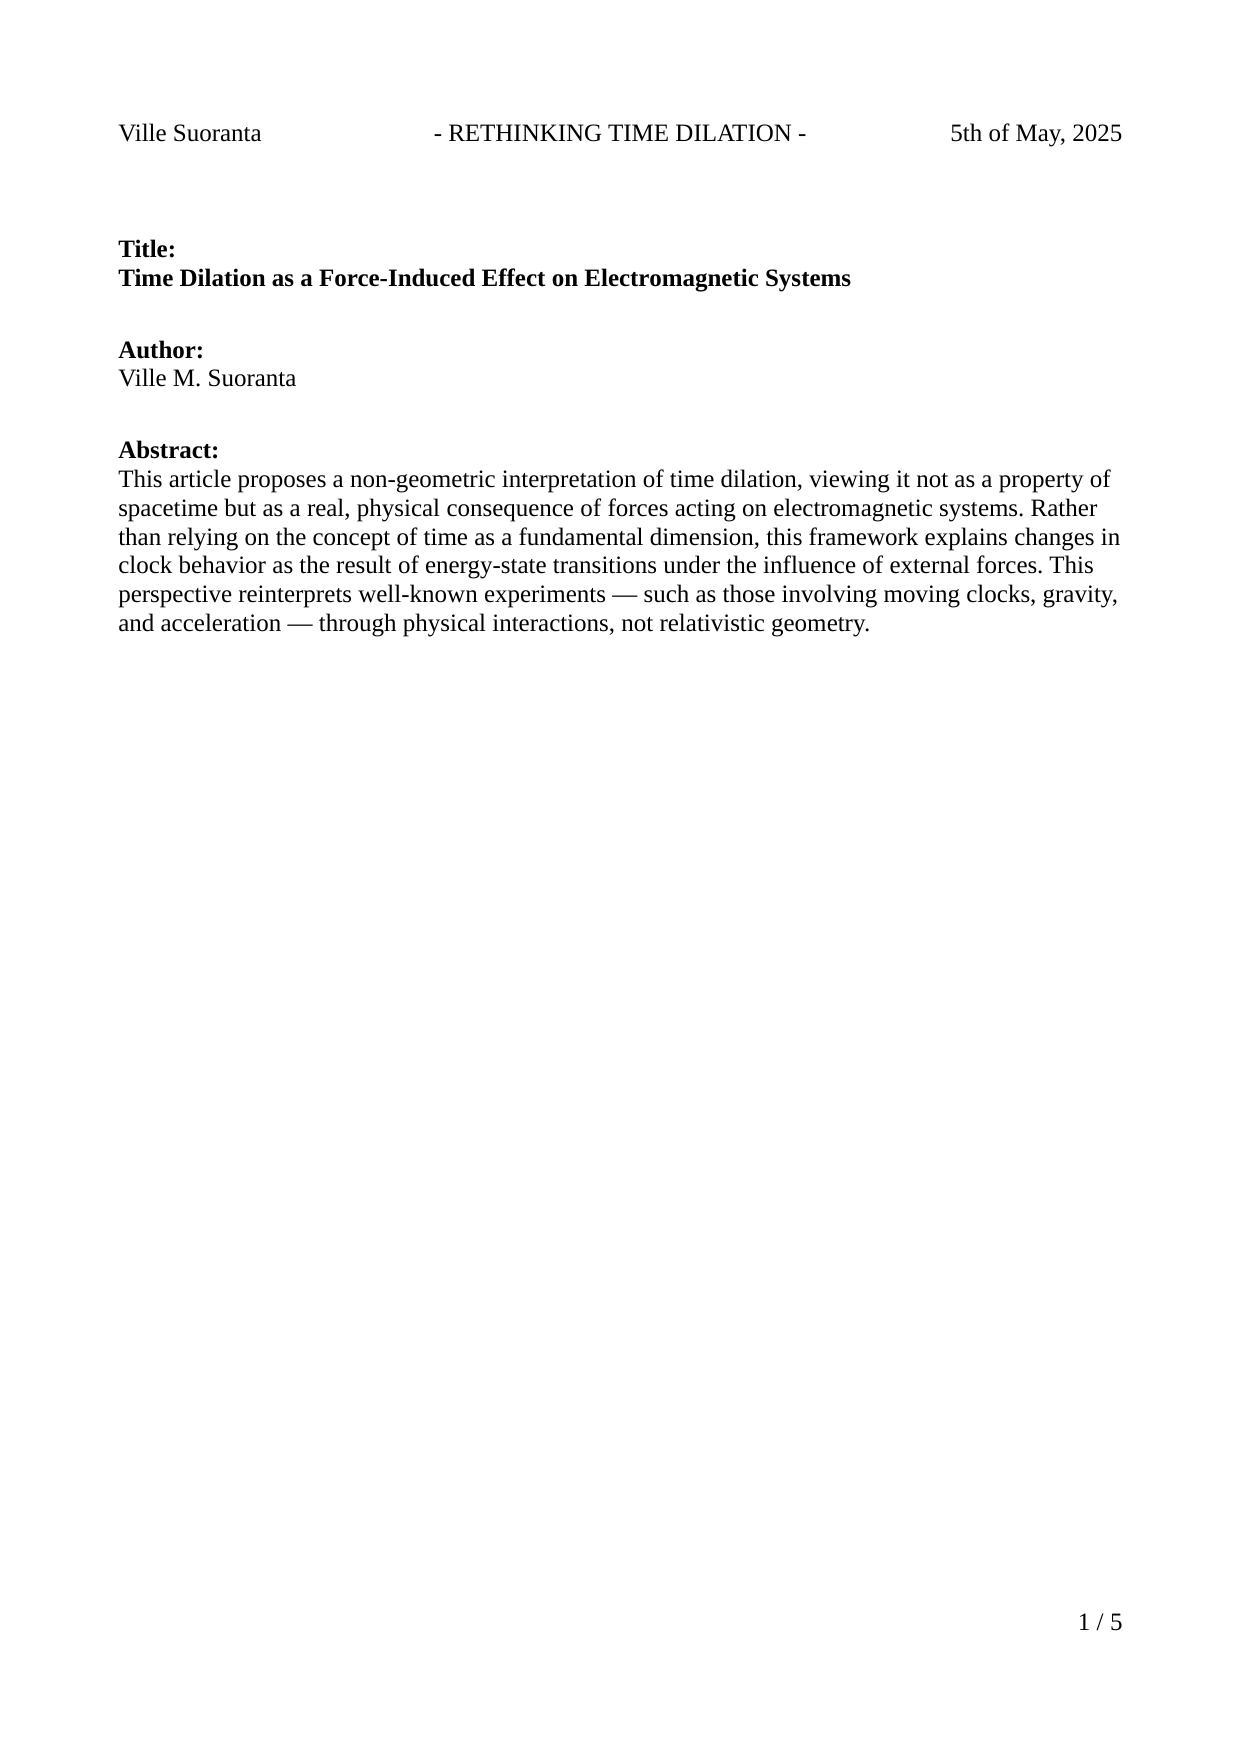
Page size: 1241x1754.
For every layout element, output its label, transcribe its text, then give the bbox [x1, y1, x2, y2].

text Abstract: This article proposes a non-geometric interpretation of time dilation, viewing it not as a property of spacetime but as a real, physical consequence of forces acting on electromagnetic systems. Rather than relying on the concept of time as a fundamental dimension, this framework explains changes in clock behavior as the result of energy-state transitions under the influence of external forces. This perspective reinterprets well-known experiments — such as those involving moving clocks, gravity, and acceleration — through physical interactions, not relativistic geometry. [118, 407, 1122, 637]
text Author: Ville M. Suoranta [118, 306, 1122, 392]
text Title: Time Dilation as a Force-Induced Effect on Electromagnetic Systems [118, 205, 1122, 291]
